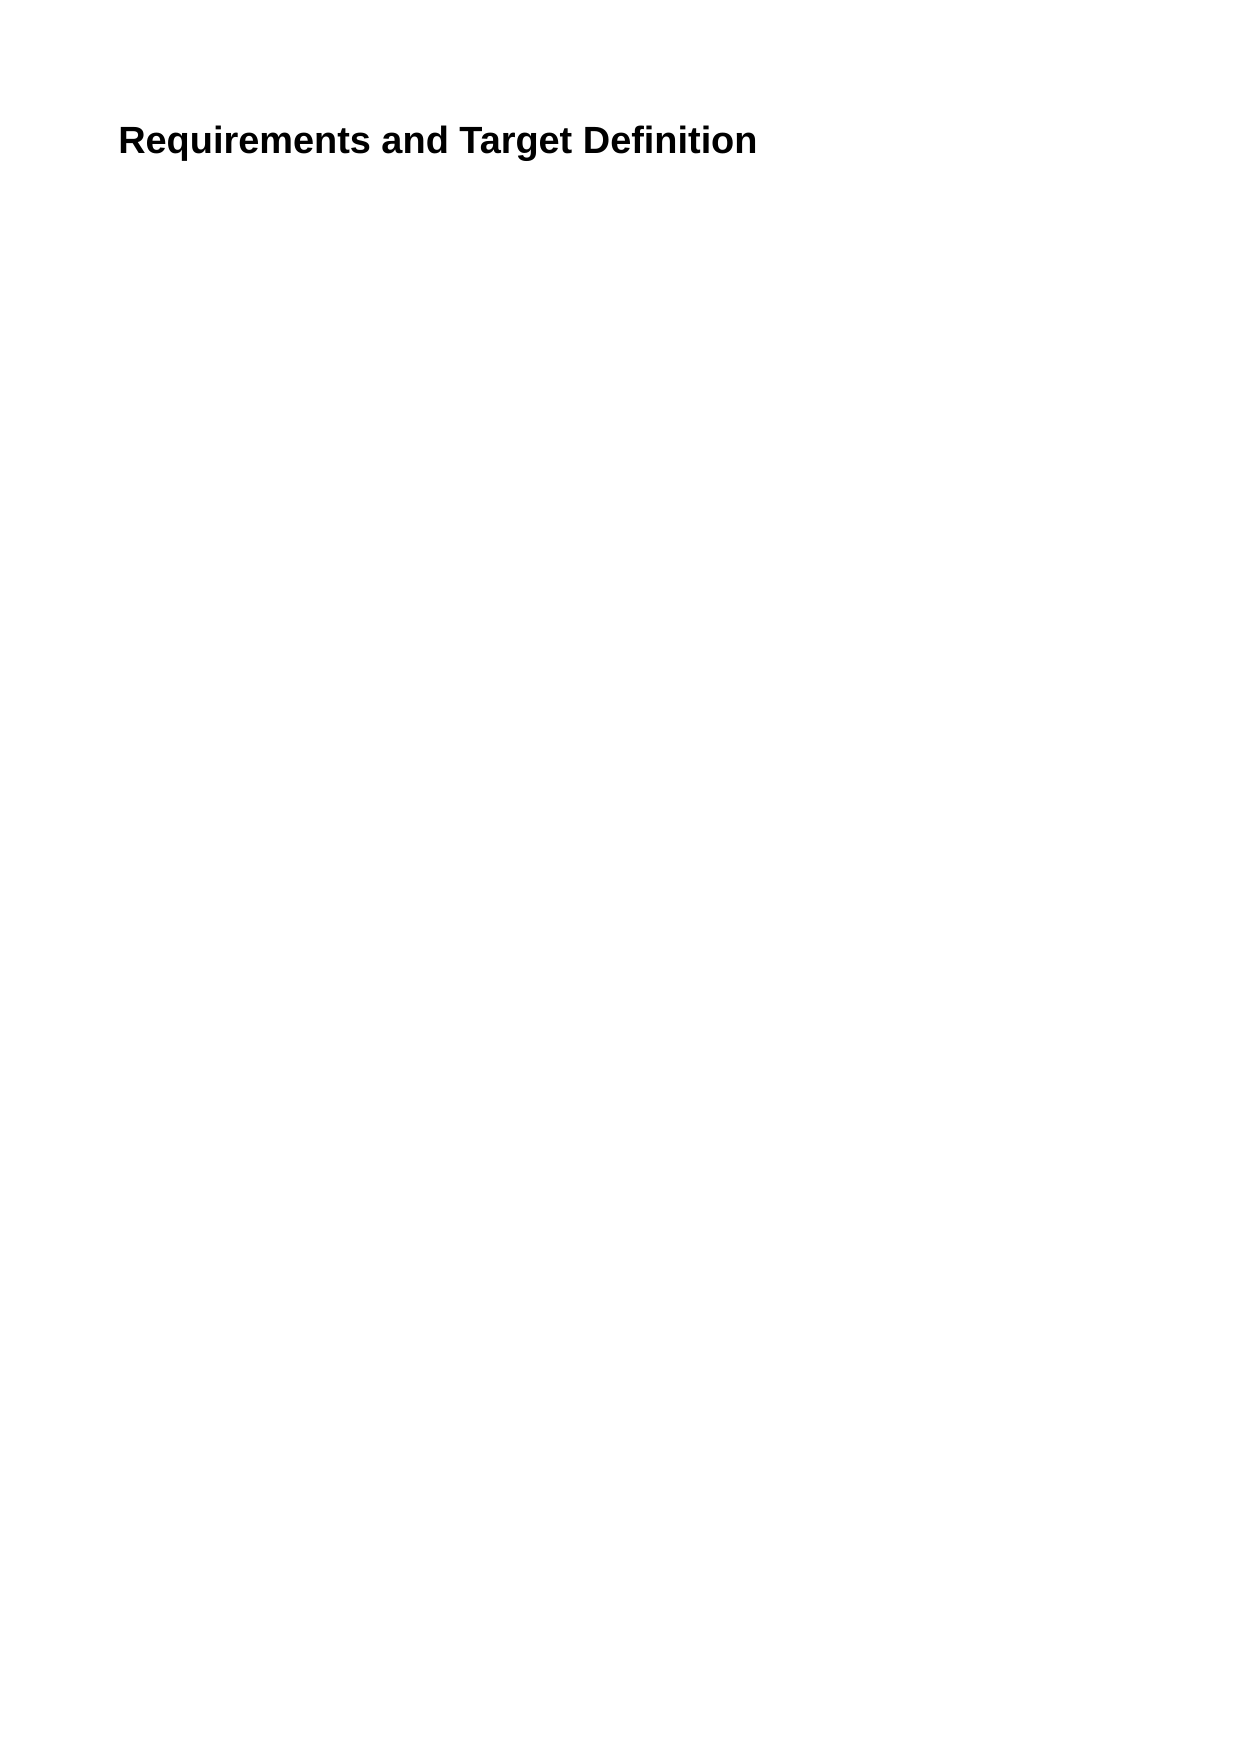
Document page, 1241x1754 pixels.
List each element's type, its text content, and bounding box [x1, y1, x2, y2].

subtitle Requirements and Target Definition [118, 118, 1122, 162]
